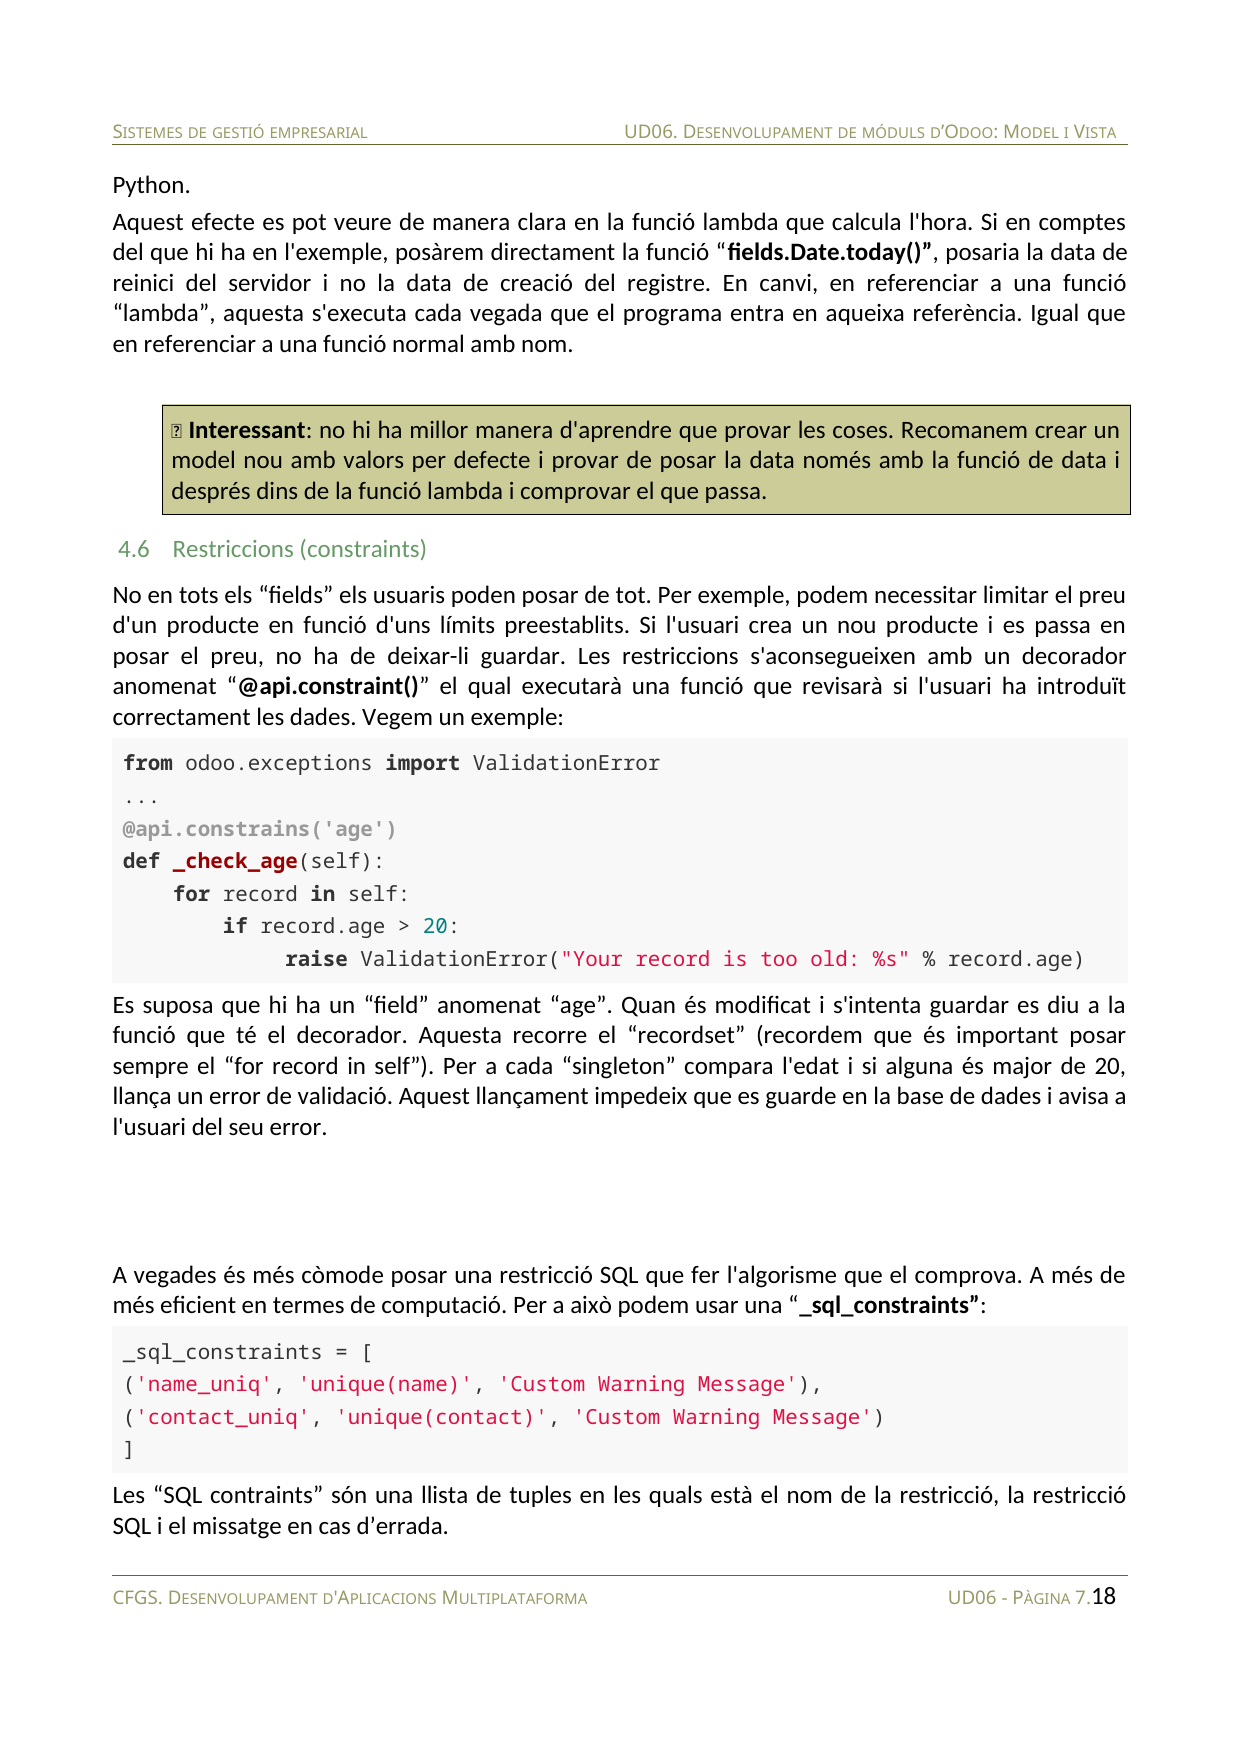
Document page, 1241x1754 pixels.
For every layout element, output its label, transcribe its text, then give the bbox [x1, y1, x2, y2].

text 💬 Interessant: no hi ha millor manera d'aprendre que provar les coses. Recomanem crear un model nou amb valors per defecte i provar de posar la data només amb la funció de data i després dins de la funció lambda i comprovar el que passa. [163, 406, 1130, 514]
text No en tots els “fields” els usuaris poden posar de tot. Per exemple, podem necessitar limitar el preu d'un producte en funció d'uns límits preestablits. Si l'usuari crea un nou producte i es passa en posar el preu, no ha de deixar-li guardar. Les restriccions s'aconsegueixen amb un decorador anomenat “@api.constraint()” el qual executarà una funció que revisarà si l'usuari ha introduït correctament les dades. Vegem un exemple: [112, 579, 1128, 732]
text Es suposa que hi ha un “field” anomenat “age”. Quan és modificat i s'intenta guardar es diu a la funció que té el decorador. Aquesta recorre el “recordset” (recordem que és important posar sempre el “for record in self”). Per a cada “singleton” compara l'edat i si alguna és major de 20, llança un error de validació. Aquest llançament impedeix que es guarde en la base de dades i avisa a l'usuari del seu error. [112, 989, 1128, 1141]
text Aquest efecte es pot veure de manera clara en la funció lambda que calcula l'hora. Si en comptes del que hi ha en l'exemple, posàrem directament la funció “fields.Date.today()”, posaria la data de reinici del servidor i no la data de creació del registre. En canvi, en referenciar a una funció “lambda”, aquesta s'executa cada vegada que el programa entra en aqueixa referència. Igual que en referenciar a una funció normal amb nom. [112, 206, 1128, 359]
text Les “SQL contraints” són una llista de tuples en les quals està el nom de la restricció, la restricció SQL i el missatge en cas d’errada. [112, 1479, 1128, 1540]
table_header _sql_constraints = [ ('name_uniq', 'unique(name)', 'Custom Warning Message'), ('contact_uniq', 'unique(contact)', 'Custom Warning Message') ] [112, 1326, 1128, 1473]
text A vegades és més còmode posar una restricció SQL que fer l'algorisme que el comprova. A més de més eficient en termes de computació. Per a això podem usar una “_sql_constraints”: [112, 1259, 1128, 1320]
text Python. [112, 169, 1128, 199]
table_header from odoo.exceptions import ValidationError ... @api.constrains('age') def _check_age(self): for record in self: if record.age > 20: raise ValidationError("Your record is too old: %s" % record.age) [112, 738, 1128, 983]
subtitle Restriccions (constraints) [112, 534, 1128, 564]
